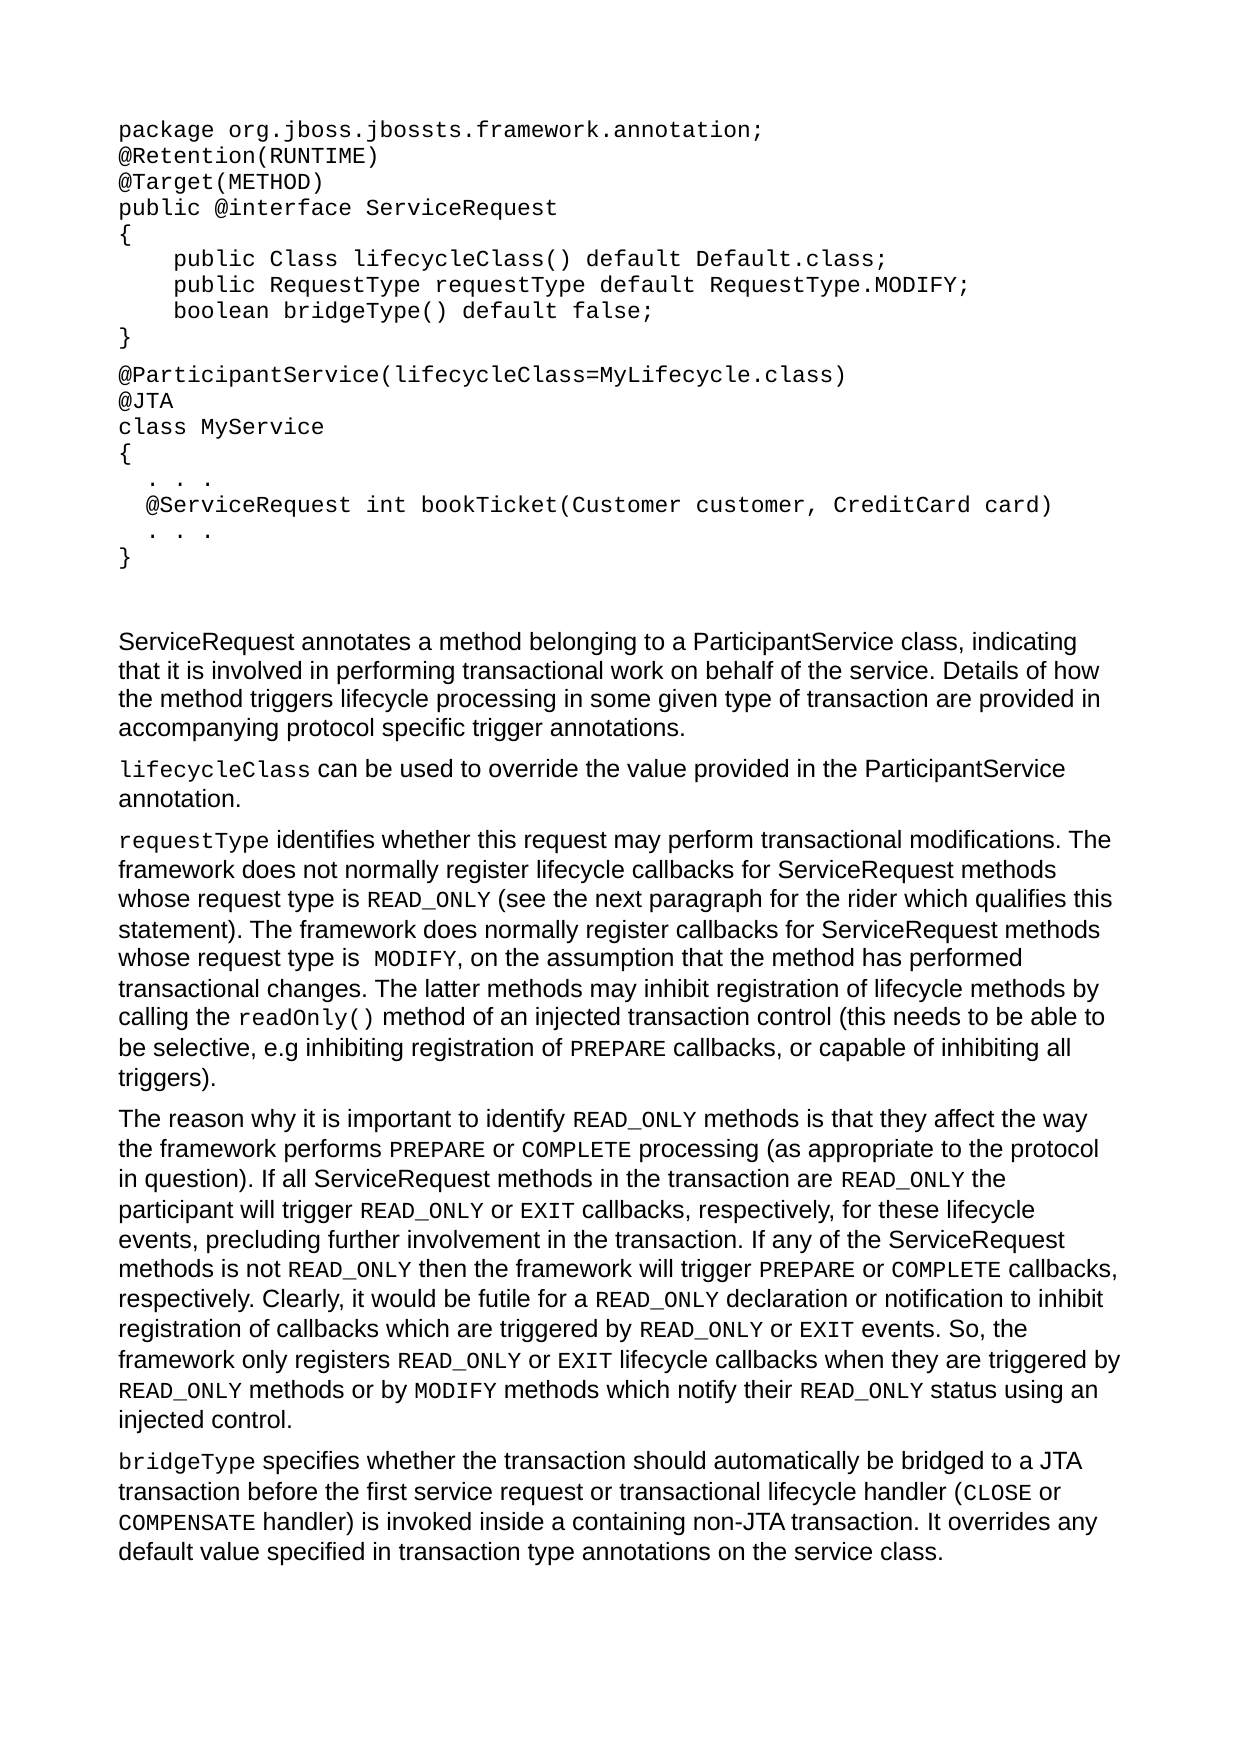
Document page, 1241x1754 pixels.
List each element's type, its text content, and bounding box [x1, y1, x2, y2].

text lifecycleClass can be used to override the value provided in the ParticipantService annotation. [118, 754, 1122, 813]
text ServiceRequest annotates a method belonging to a ParticipantService class, indicating that it is involved in performing transactional work on behalf of the service. Details of how the method triggers lifecycle processing in some given type of transaction are provided in accompanying protocol specific trigger annotations. [118, 627, 1122, 742]
text bridgeType specifies whether the transaction should automatically be bridged to a JTA transaction before the first service request or transactional lifecycle handler (CLOSE or COMPENSATE handler) is invoked inside a containing non-JTA transaction. It overrides any default value specified in transaction type annotations on the service class. [118, 1446, 1122, 1566]
text The reason why it is important to identify READ_ONLY methods is that they affect the way the framework performs PREPARE or COMPLETE processing (as appropriate to the protocol in question). If all ServiceRequest methods in the transaction are READ_ONLY the participant will trigger READ_ONLY or EXIT callbacks, respectively, for these lifecycle events, precluding further involvement in the transaction. If any of the ServiceRequest methods is not READ_ONLY then the framework will trigger PREPARE or COMPLETE callbacks, respectively. Clearly, it would be futile for a READ_ONLY declaration or notification to inhibit registration of callbacks which are triggered by READ_ONLY or EXIT events. So, the framework only registers READ_ONLY or EXIT lifecycle callbacks when they are triggered by READ_ONLY methods or by MODIFY methods which notify their READ_ONLY status using an injected control. [118, 1104, 1122, 1434]
text package org.jboss.jbossts.framework.annotation; @Retention(RUNTIME) @Target(METHOD) public @interface ServiceRequest { public Class lifecycleClass() default Default.class; public RequestType requestType default RequestType.MODIFY; boolean bridgeType() default false; } [118, 118, 1122, 352]
text requestType identifies whether this request may perform transactional modifications. The framework does not normally register lifecycle callbacks for ServiceRequest methods whose request type is READ_ONLY (see the next paragraph for the rider which qualifies this statement). The framework does normally register callbacks for ServiceRequest methods whose request type is MODIFY, on the assumption that the method has performed transactional changes. The latter methods may inhibit registration of lifecycle methods by calling the readOnly() method of an injected transaction control (this needs to be able to be selective, e.g inhibiting registration of PREPARE callbacks, or capable of inhibiting all triggers). [118, 825, 1122, 1092]
text @ParticipantService(lifecycleClass=MyLifecycle.class) @JTA class MyService { . . . @ServiceRequest int bookTicket(Customer customer, CreditCard card) . . . } [118, 363, 1122, 571]
